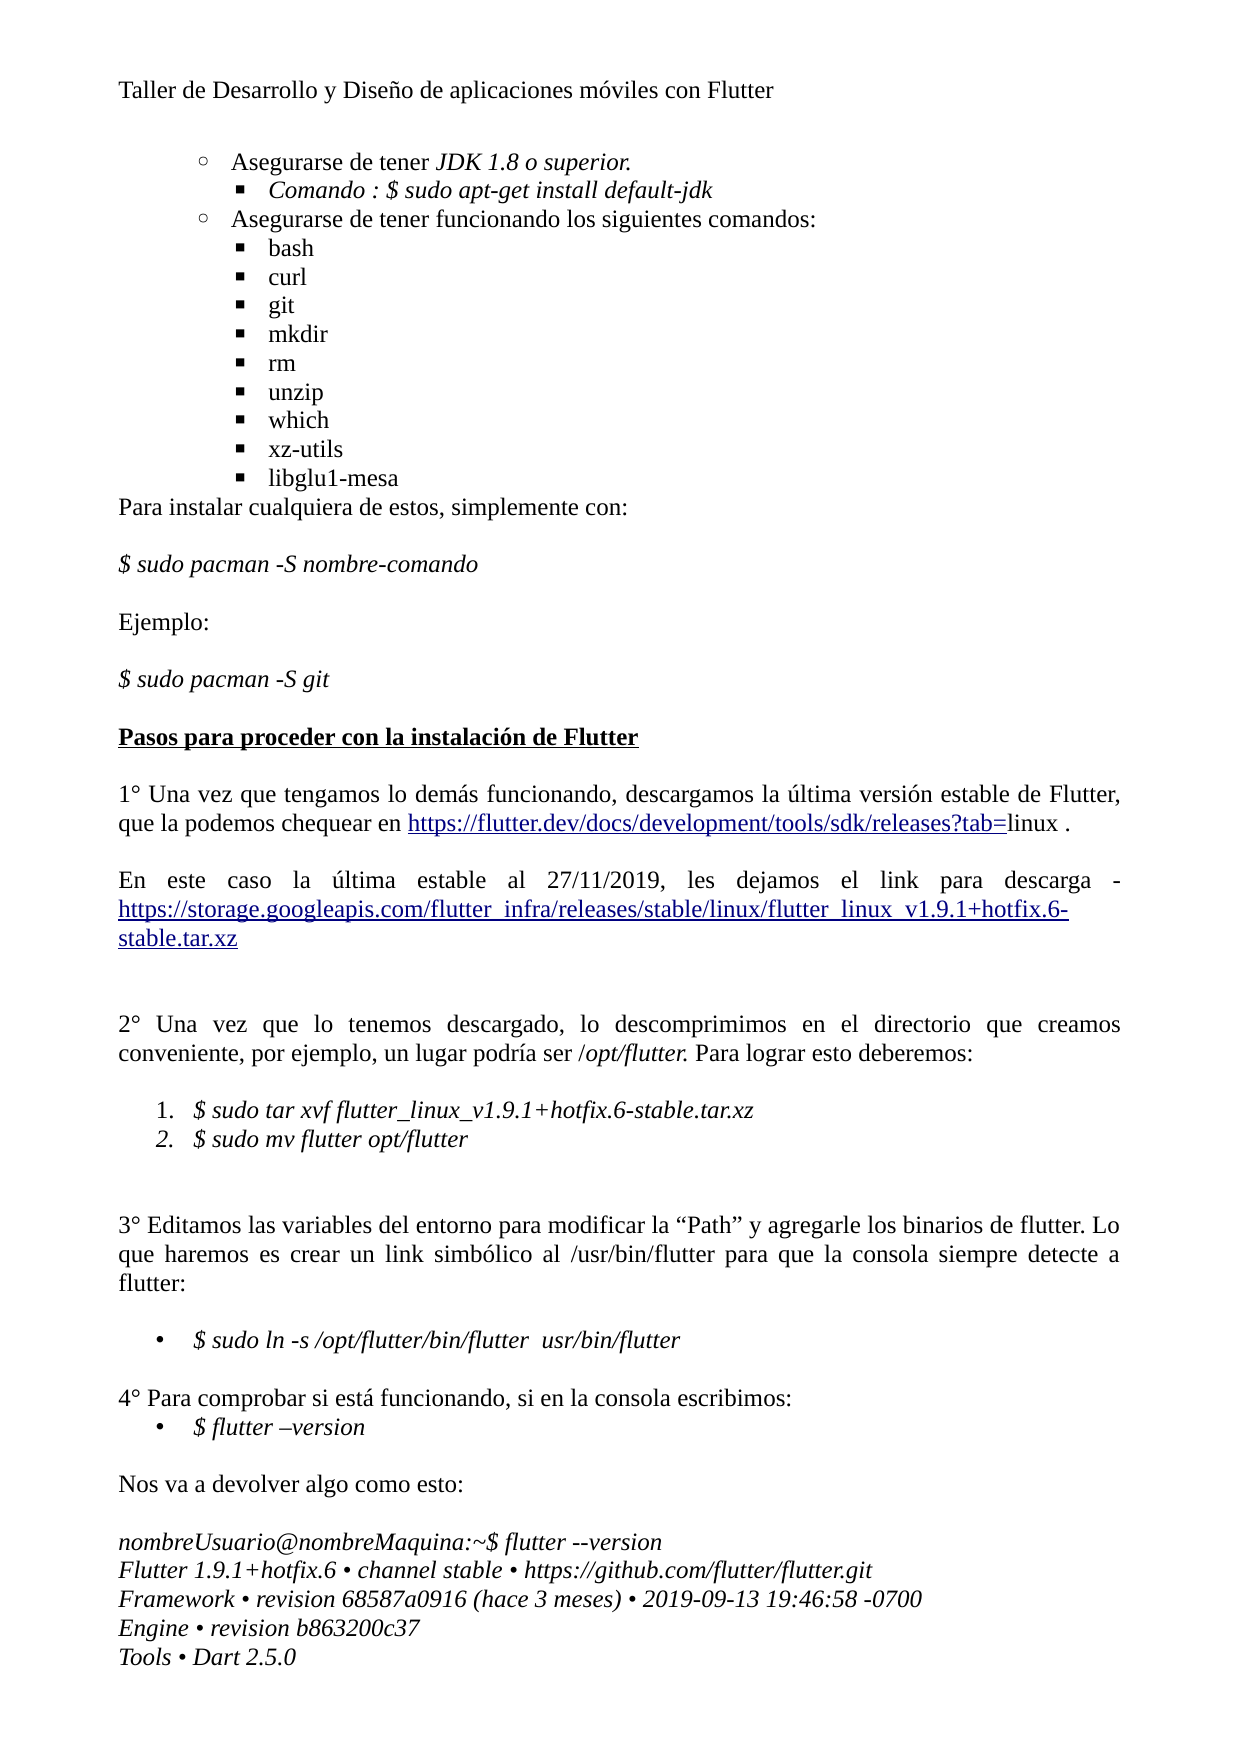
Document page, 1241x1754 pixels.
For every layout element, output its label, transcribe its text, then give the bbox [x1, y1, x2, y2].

list xz-utils [231, 434, 1122, 463]
list Asegurarse de tener funcionando los siguientes comandos: [193, 204, 1122, 233]
text $ sudo pacman -S nombre-comando [118, 549, 1122, 578]
list mkdir [231, 319, 1122, 348]
text 3° Editamos las variables del entorno para modificar la “Path” y agregarle los binarios de flutter. Lo que haremos es crear un link simbólico al /usr/bin/flutter para que la consola siempre detecte a flutter: [118, 1211, 1122, 1297]
text Para instalar cualquiera de estos, simplemente con: [118, 492, 1122, 521]
list $ sudo ln -s /opt/flutter/bin/flutter usr/bin/flutter [156, 1326, 1122, 1354]
list curl [231, 262, 1122, 291]
list unzip [231, 377, 1122, 406]
text Framework • revision 68587a0916 (hace 3 meses) • 2019-09-13 19:46:58 -0700 [118, 1584, 1122, 1613]
text 4° Para comprobar si está funcionando, si en la consola escribimos: [118, 1383, 1122, 1412]
list rm [231, 348, 1122, 377]
text Ejemplo: [118, 607, 1122, 636]
text 2° Una vez que lo tenemos descargado, lo descomprimimos en el directorio que creamos conveniente, por ejemplo, un lugar podría ser /opt/flutter. Para lograr esto deberemos: [118, 1009, 1122, 1067]
text Engine • revision b863200c37 [118, 1613, 1122, 1642]
text Flutter 1.9.1+hotfix.6 • channel stable • https://github.com/flutter/flutter.git [118, 1556, 1122, 1584]
list $ sudo tar xvf flutter_linux_v1.9.1+hotfix.6-stable.tar.xz [156, 1096, 1122, 1124]
text Nos va a devolver algo como esto: [118, 1469, 1122, 1498]
text 1° Una vez que tengamos lo demás funcionando, descargamos la última versión estable de Flutter, que la podemos chequear en https://flutter.dev/docs/development/tools/sdk/releases?tab=linux . [118, 779, 1122, 837]
list which [231, 406, 1122, 434]
text Pasos para proceder con la instalación de Flutter [118, 722, 1122, 751]
list git [231, 291, 1122, 319]
list $ flutter –version [156, 1412, 1122, 1441]
list bash [231, 233, 1122, 262]
list Asegurarse de tener JDK 1.8 o superior. [193, 147, 1122, 176]
text Tools • Dart 2.5.0 [118, 1642, 1122, 1671]
list $ sudo mv flutter opt/flutter [156, 1124, 1122, 1153]
text nombreUsuario@nombreMaquina:~$ flutter --version [118, 1527, 1122, 1556]
text En este caso la última estable al 27/11/2019, les dejamos el link para descarga - https://storage.googleapis.com/flutter_infra/releases/stable/linux/flutter_linux_v1.9.1+hotfix.6-stable.tar.xz [118, 866, 1122, 952]
list libglu1-mesa [231, 463, 1122, 492]
list Comando : $ sudo apt-get install default-jdk [231, 176, 1122, 204]
text $ sudo pacman -S git [118, 664, 1122, 693]
